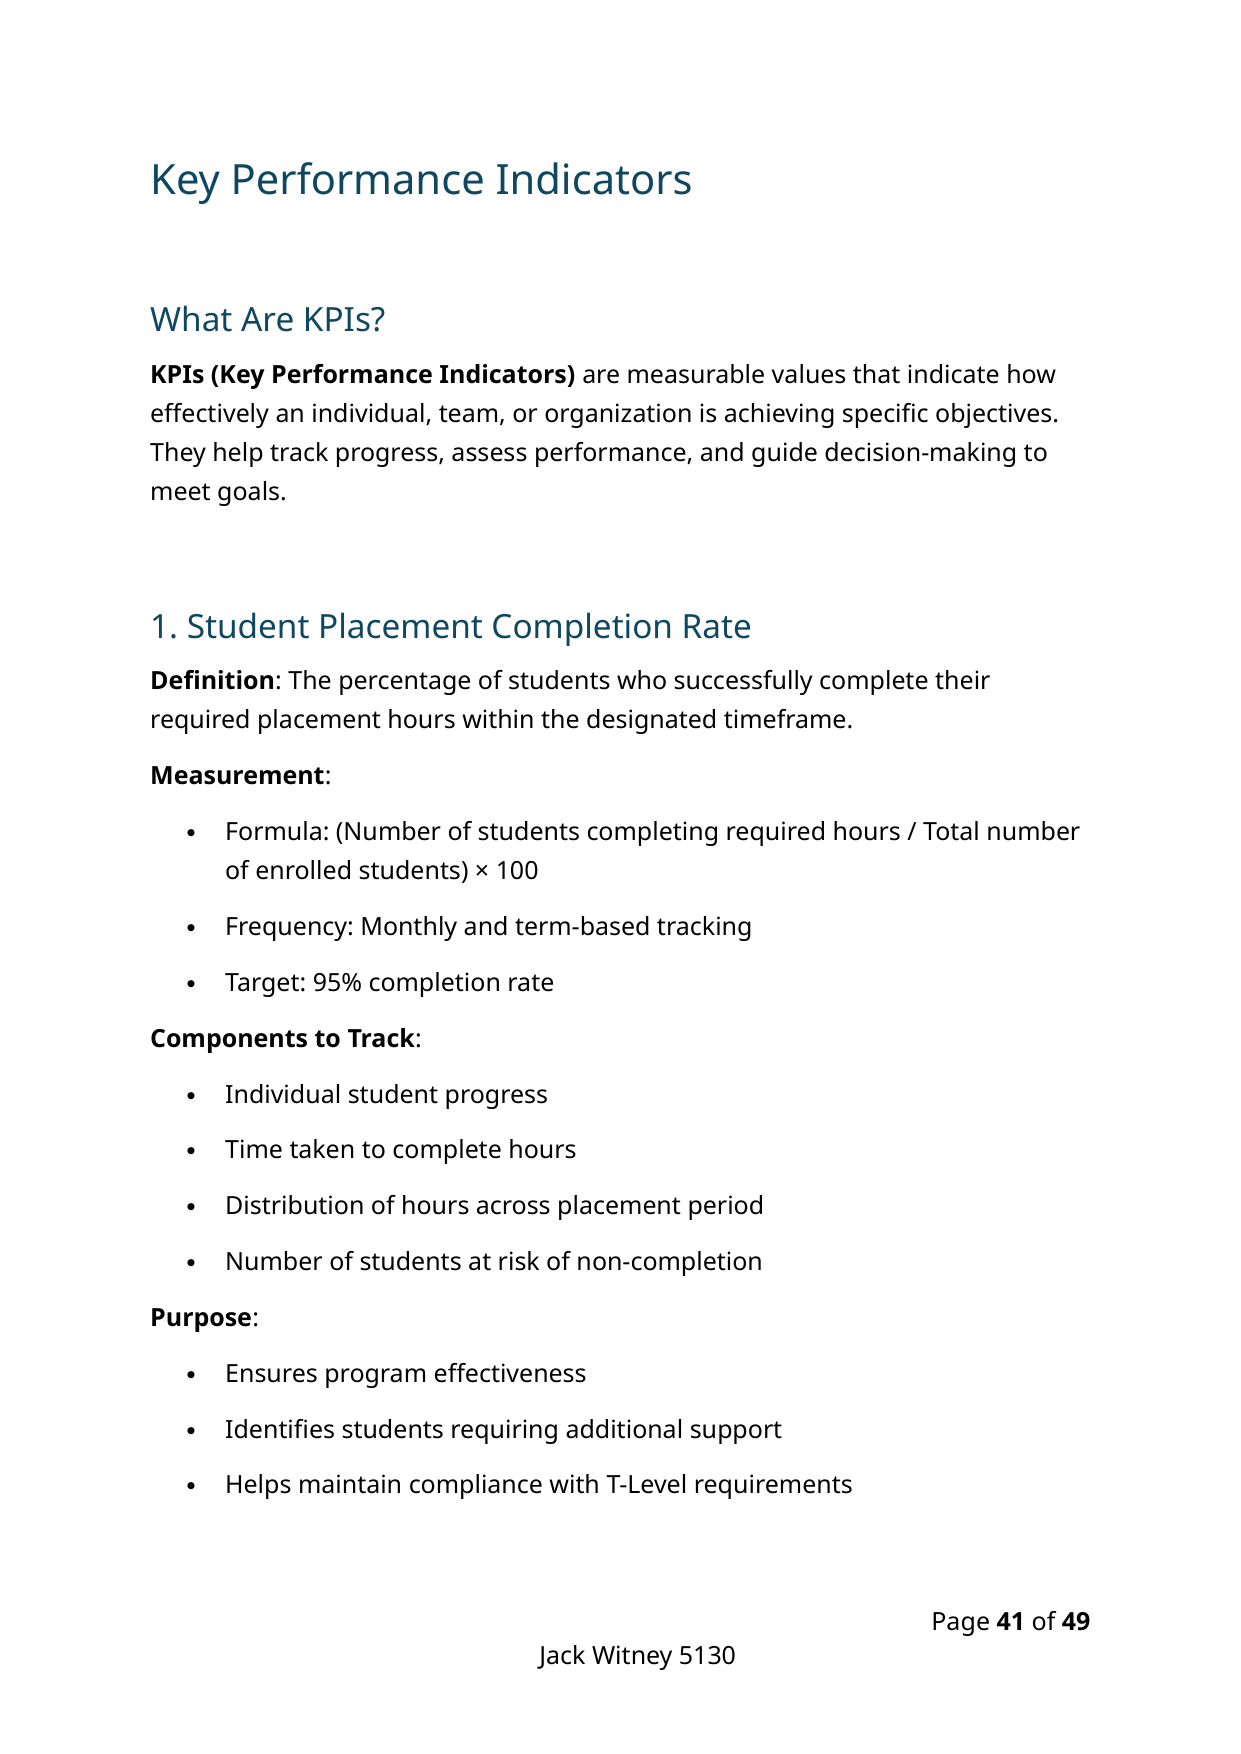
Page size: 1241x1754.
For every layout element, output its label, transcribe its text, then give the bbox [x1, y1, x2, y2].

text Definition: The percentage of students who successfully complete their required placement hours within the designated timeframe. [150, 663, 1090, 736]
list Identifies students requiring additional support [187, 1411, 1090, 1445]
subtitle Key Performance Indicators [150, 150, 1090, 207]
list Formula: (Number of students completing required hours / Total number of enrolled students) × 100 [187, 814, 1090, 887]
list Target: 95% completion rate [187, 964, 1090, 999]
subtitle 1. Student Placement Completion Rate [150, 602, 1090, 648]
list Distribution of hours across placement period [187, 1188, 1090, 1222]
list Individual student progress [187, 1076, 1090, 1110]
text Measurement: [150, 758, 1090, 792]
list Frequency: Monthly and term-based tracking [187, 909, 1090, 943]
text Components to Track: [150, 1020, 1090, 1054]
text KPIs (Key Performance Indicators) are measurable values that indicate how effectively an individual, team, or organization is achieving specific objectives. They help track progress, assess performance, and guide decision-making to meet goals. [150, 357, 1090, 508]
list Ensures program effectiveness [187, 1355, 1090, 1389]
subtitle What Are KPIs? [150, 296, 1090, 341]
list Number of students at risk of non-completion [187, 1244, 1090, 1278]
text Purpose: [150, 1299, 1090, 1334]
list Time taken to complete hours [187, 1132, 1090, 1166]
list Helps maintain compliance with T-Level requirements [187, 1467, 1090, 1501]
